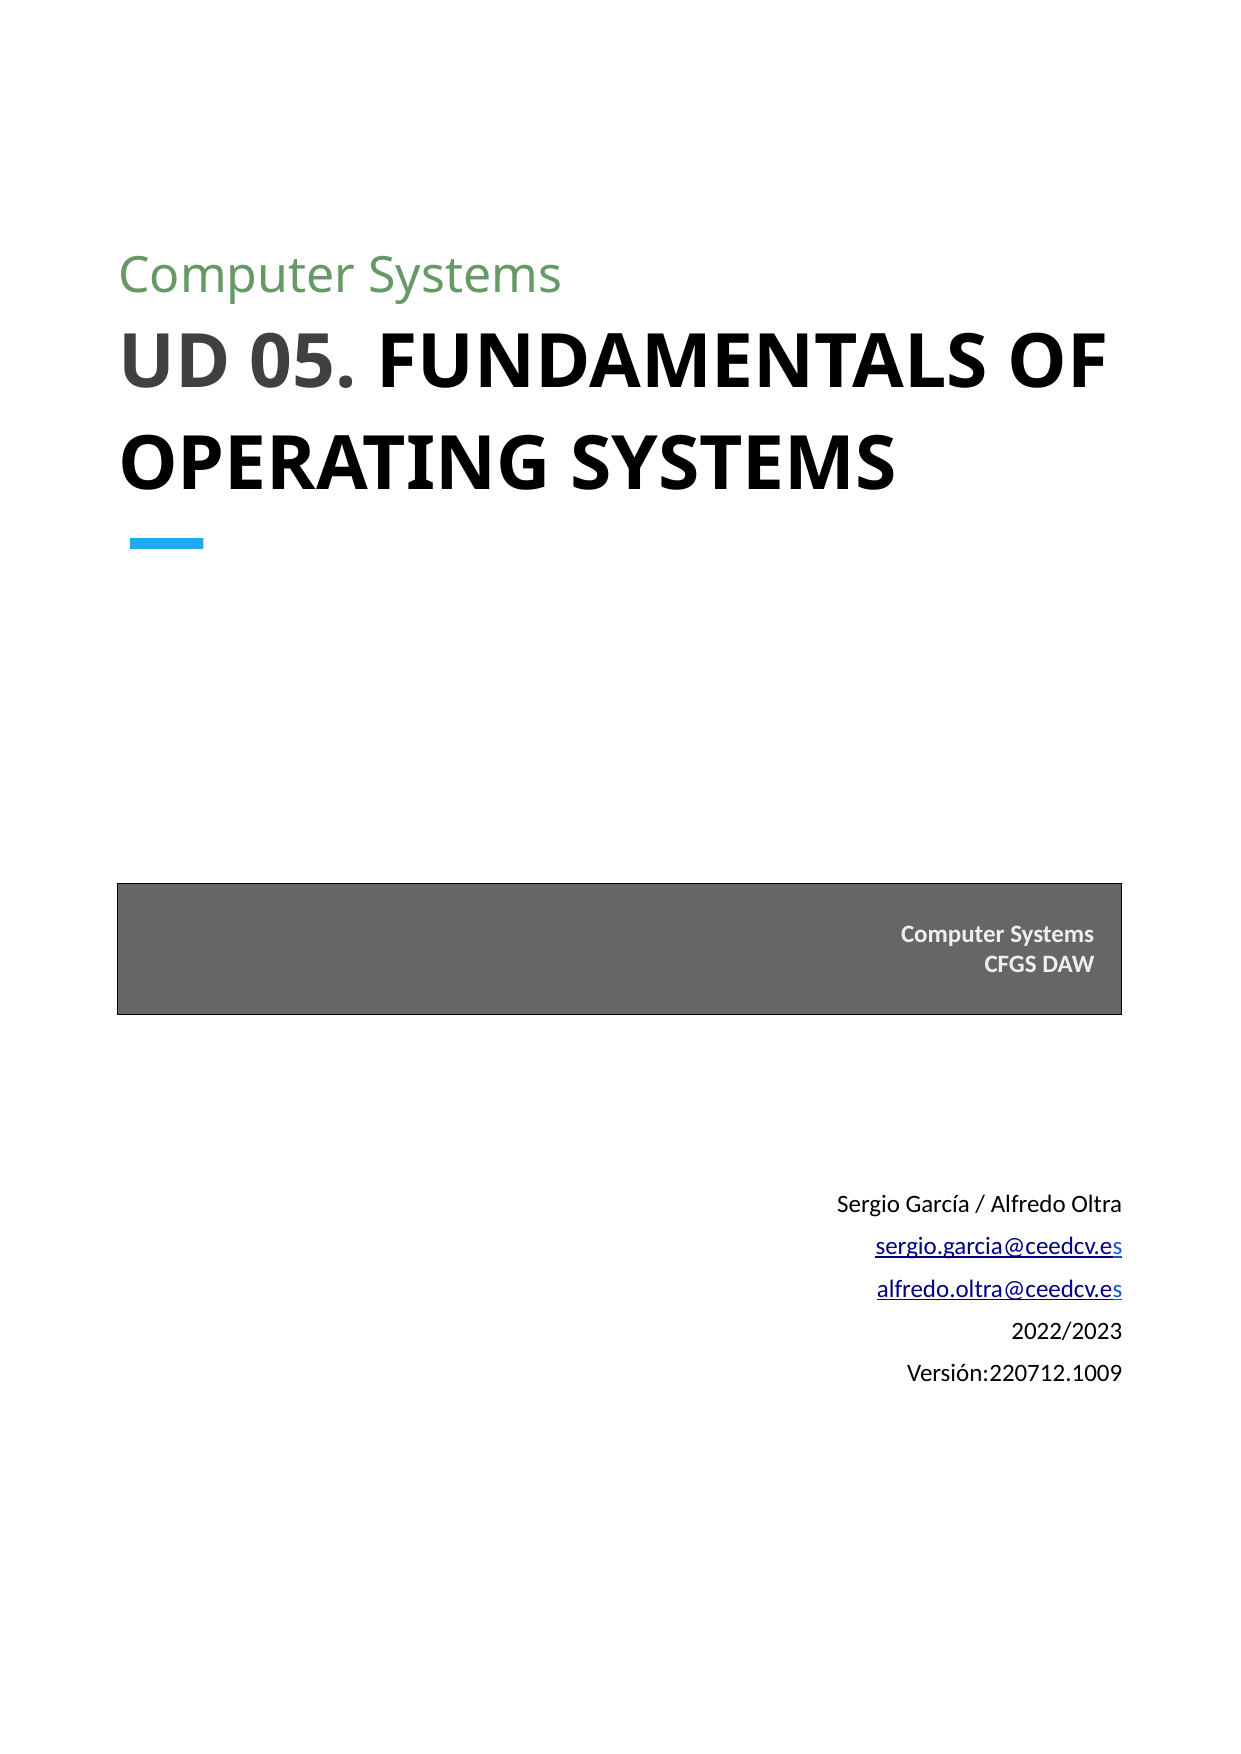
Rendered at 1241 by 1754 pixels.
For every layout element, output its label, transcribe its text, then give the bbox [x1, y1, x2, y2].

text Versión:220712.1004 [118, 1358, 1122, 1388]
text Computer Systems UD 05. Fundamentals of operating systems [118, 239, 1122, 512]
text alfredo.oltra@ceedcv.es [231, 1273, 1122, 1303]
picture [129, 538, 204, 549]
text CFGS DAW [121, 948, 1094, 979]
text sergio.garcia@ceedcv.es [231, 1230, 1122, 1261]
text 2022/2023 [118, 1315, 1122, 1346]
text Sergio García / Alfredo Oltra [231, 1188, 1122, 1218]
text Computer Systems [121, 918, 1094, 948]
